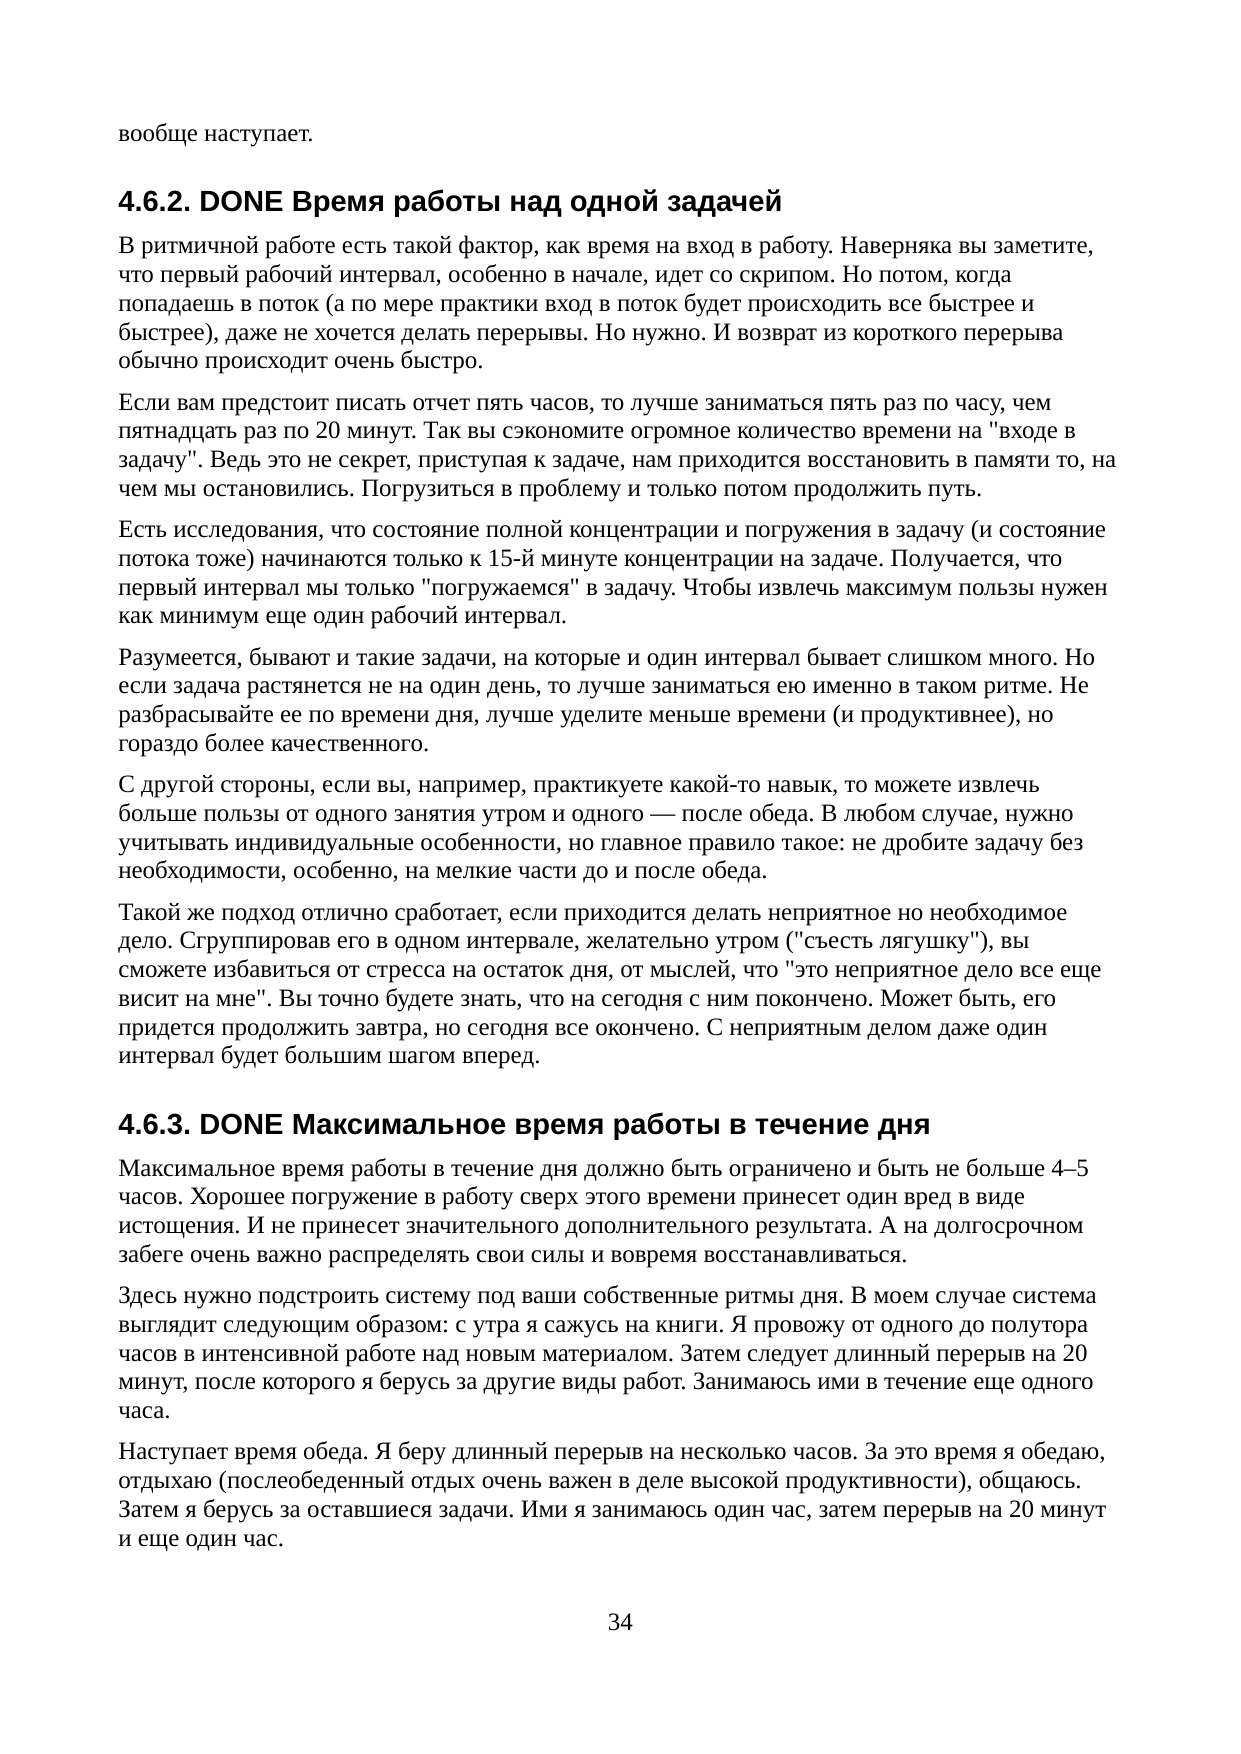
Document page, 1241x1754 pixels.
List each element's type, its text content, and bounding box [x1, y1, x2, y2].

text Разумеется, бывают и такие задачи, на которые и один интервал бывает слишком много. Но если задача растянется не на один день, то лучше заниматься ею именно в таком ритме. Не разбрасывайте ее по времени дня, лучше уделите меньше времени (и продуктивнее), но гораздо более качественного. [118, 642, 1122, 757]
subtitle DONE Время работы над одной задачей [118, 184, 1122, 218]
text Такой же подход отлично сработает, если приходится делать неприятное но необходимое дело. Сгруппировав его в одном интервале, желательно утром ("съесть лягушку"), вы сможете избавиться от стресса на остаток дня, от мыслей, что "это неприятное дело все еще висит на мне". Вы точно будете знать, что на сегодня с ним покончено. Может быть, его придется продолжить завтра, но сегодня все окончено. С неприятным делом даже один интервал будет большим шагом вперед. [118, 897, 1122, 1069]
text С другой стороны, если вы, например, практикуете какой-то навык, то можете извлечь больше пользы от одного занятия утром и одного — после обеда. В любом случае, нужно учитывать индивидуальные особенности, но главное правило такое: не дробите задачу без необходимости, особенно, на мелкие части до и после обеда. [118, 769, 1122, 884]
text Наступает время обеда. Я беру длинный перерыв на несколько часов. За это время я обедаю, отдыхаю (послеобеденный отдых очень важен в деле высокой продуктивности), общаюсь. Затем я берусь за оставшиеся задачи. Ими я занимаюсь один час, затем перерыв на 20 минут и еще один час. [118, 1436, 1122, 1551]
text В ритмичной работе есть такой фактор, как время на вход в работу. Наверняка вы заметите, что первый рабочий интервал, особенно в начале, идет со скрипом. Но потом, когда попадаешь в поток (а по мере практики вход в поток будет происходить все быстрее и быстрее), даже не хочется делать перерывы. Но нужно. И возврат из короткого перерыва обычно происходит очень быстро. [118, 230, 1122, 374]
text вообще наступает. [118, 118, 1122, 147]
text Если вам предстоит писать отчет пять часов, то лучше заниматься пять раз по часу, чем пятнадцать раз по 20 минут. Так вы сэкономите огромное количество времени на "входе в задачу". Ведь это не секрет, приступая к задаче, нам приходится восстановить в памяти то, на чем мы остановились. Погрузиться в проблему и только потом продолжить путь. [118, 387, 1122, 502]
text Здесь нужно подстроить систему под ваши собственные ритмы дня. В моем случае система выглядит следующим образом: с утра я сажусь на книги. Я провожу от одного до полутора часов в интенсивной работе над новым материалом. Затем следует длинный перерыв на 20 минут, после которого я берусь за другие виды работ. Занимаюсь ими в течение еще одного часа. [118, 1280, 1122, 1424]
subtitle DONE Максимальное время работы в течение дня [118, 1107, 1122, 1140]
text Есть исследования, что состояние полной концентрации и погружения в задачу (и состояние потока тоже) начинаются только к 15-й минуте концентрации на задаче. Получается, что первый интервал мы только "погружаемся" в задачу. Чтобы извлечь максимум пользы нужен как минимум еще один рабочий интервал. [118, 514, 1122, 629]
text Максимальное время работы в течение дня должно быть ограничено и быть не больше 4–5 часов. Хорошее погружение в работу сверх этого времени принесет один вред в виде истощения. И не принесет значительного дополнительного результата. А на долгосрочном забеге очень важно распределять свои силы и вовремя восстанавливаться. [118, 1153, 1122, 1268]
